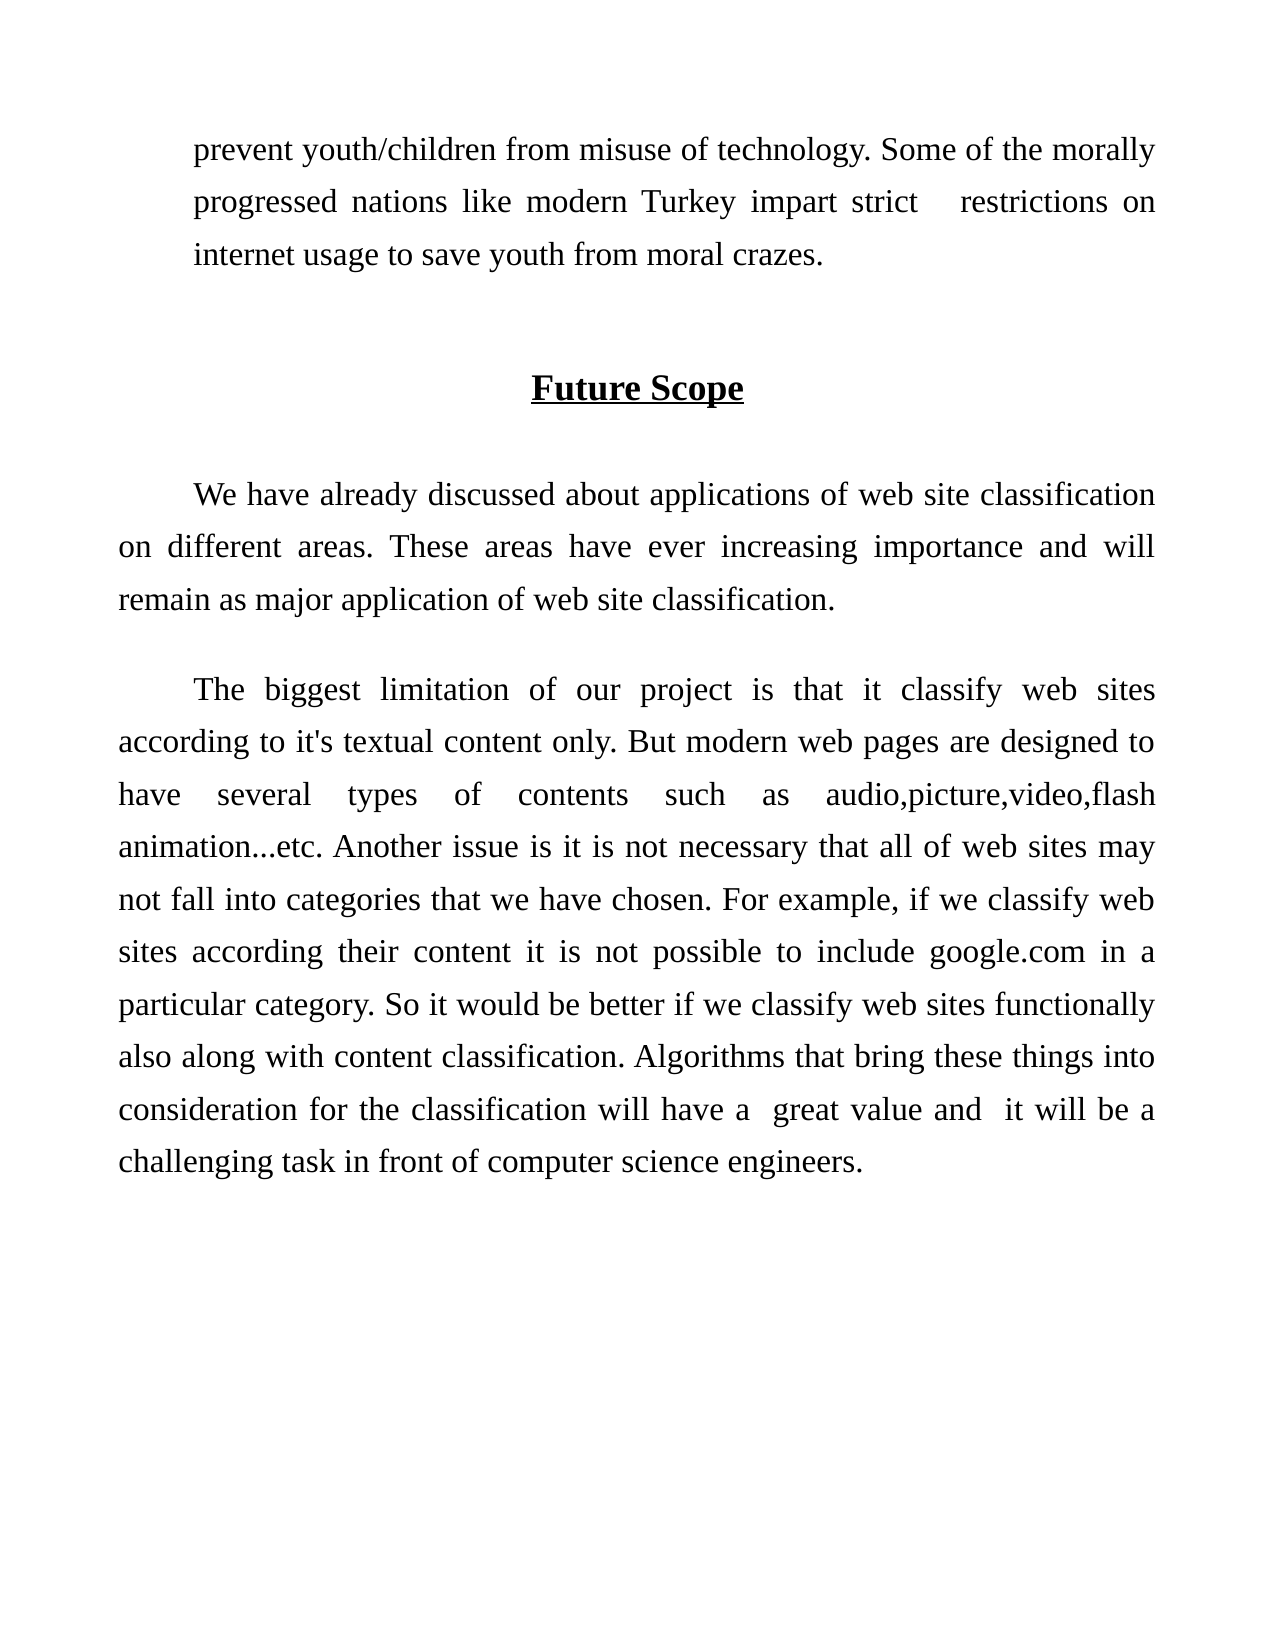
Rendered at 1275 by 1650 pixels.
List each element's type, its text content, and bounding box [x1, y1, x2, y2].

list prevent youth/children from misuse of technology. Some of the morally progressed nations like modern Turkey impart strict restrictions on internet usage to save youth from moral crazes. [156, 118, 1157, 276]
text Future Scope [118, 358, 1157, 411]
text We have already discussed about applications of web site classification on different areas. These areas have ever increasing importance and will remain as major application of web site classification. [118, 463, 1157, 621]
text The biggest limitation of our project is that it classify web sites according to it's textual content only. But modern web pages are designed to have several types of contents such as audio,picture,video,flash animation...etc. Another issue is it is not necessary that all of web sites may not fall into categories that we have chosen. For example, if we classify web sites according their content it is not possible to include google.com in a particular category. So it would be better if we classify web sites functionally also along with content classification. Algorithms that bring these things into consideration for the classification will have a great value and it will be a challenging task in front of computer science engineers. [118, 658, 1157, 1183]
